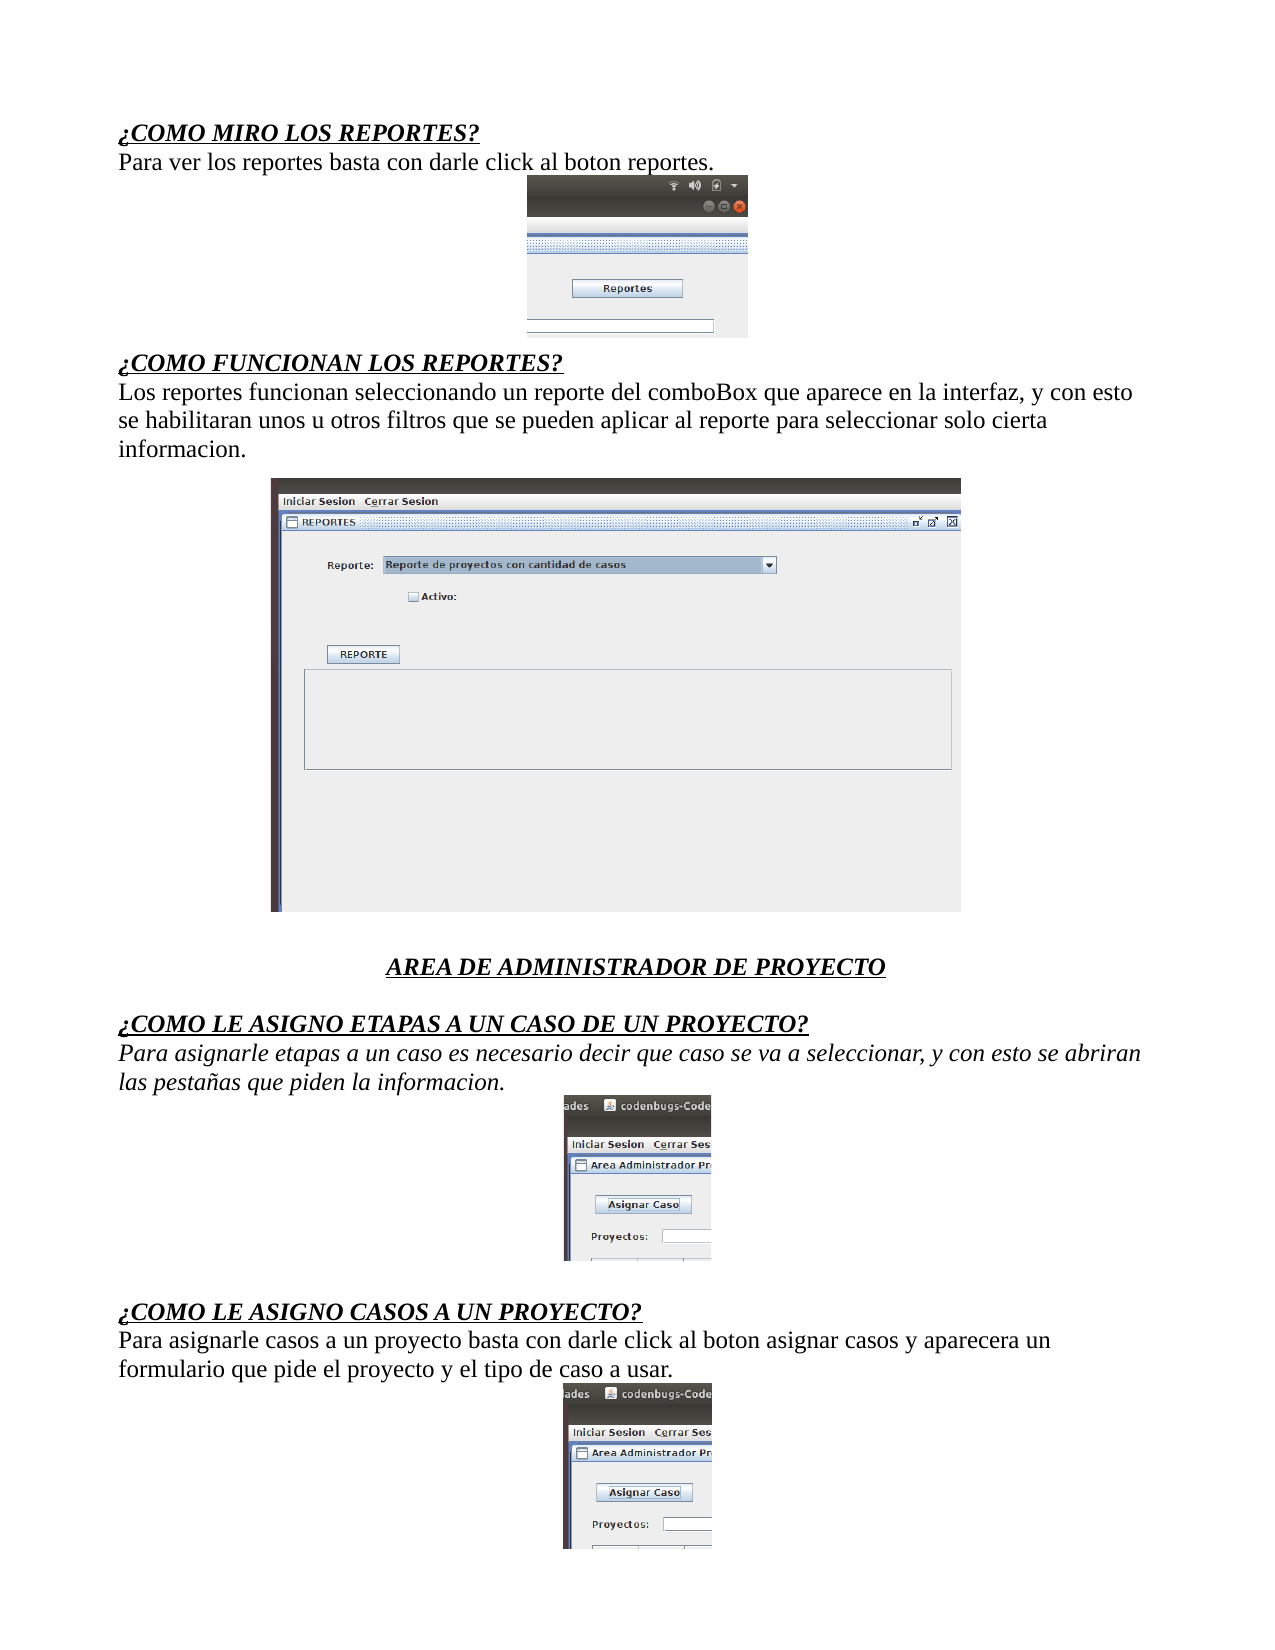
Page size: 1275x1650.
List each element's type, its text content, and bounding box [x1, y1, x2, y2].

text AREA DE ADMINISTRADOR DE PROYECTO [118, 952, 1157, 981]
text ¿COMO LE ASIGNO ETAPAS A UN CASO DE UN PROYECTO? [118, 1009, 1157, 1038]
text Para ver los reportes basta con darle click al boton reportes. [118, 147, 1157, 176]
picture [270, 478, 961, 912]
text ¿COMO FUNCIONAN LOS REPORTES? [118, 348, 1157, 377]
text Para asignarle casos a un proyecto basta con darle click al boton asignar casos y aparecera un formulario que pide el proyecto y el tipo de caso a usar. [118, 1326, 1157, 1383]
text ¿COMO MIRO LOS REPORTES? [118, 118, 1157, 147]
text Para asignarle etapas a un caso es necesario decir que caso se va a seleccionar, y con esto se abriran las pestañas que piden la informacion. [118, 1038, 1157, 1096]
text ¿COMO LE ASIGNO CASOS A UN PROYECTO? [118, 1297, 1157, 1326]
text Los reportes funcionan seleccionando un reporte del comboBox que aparece en la interfaz, y con esto se habilitaran unos u otros filtros que se pueden aplicar al reporte para seleccionar solo cierta informacion. [118, 377, 1157, 463]
